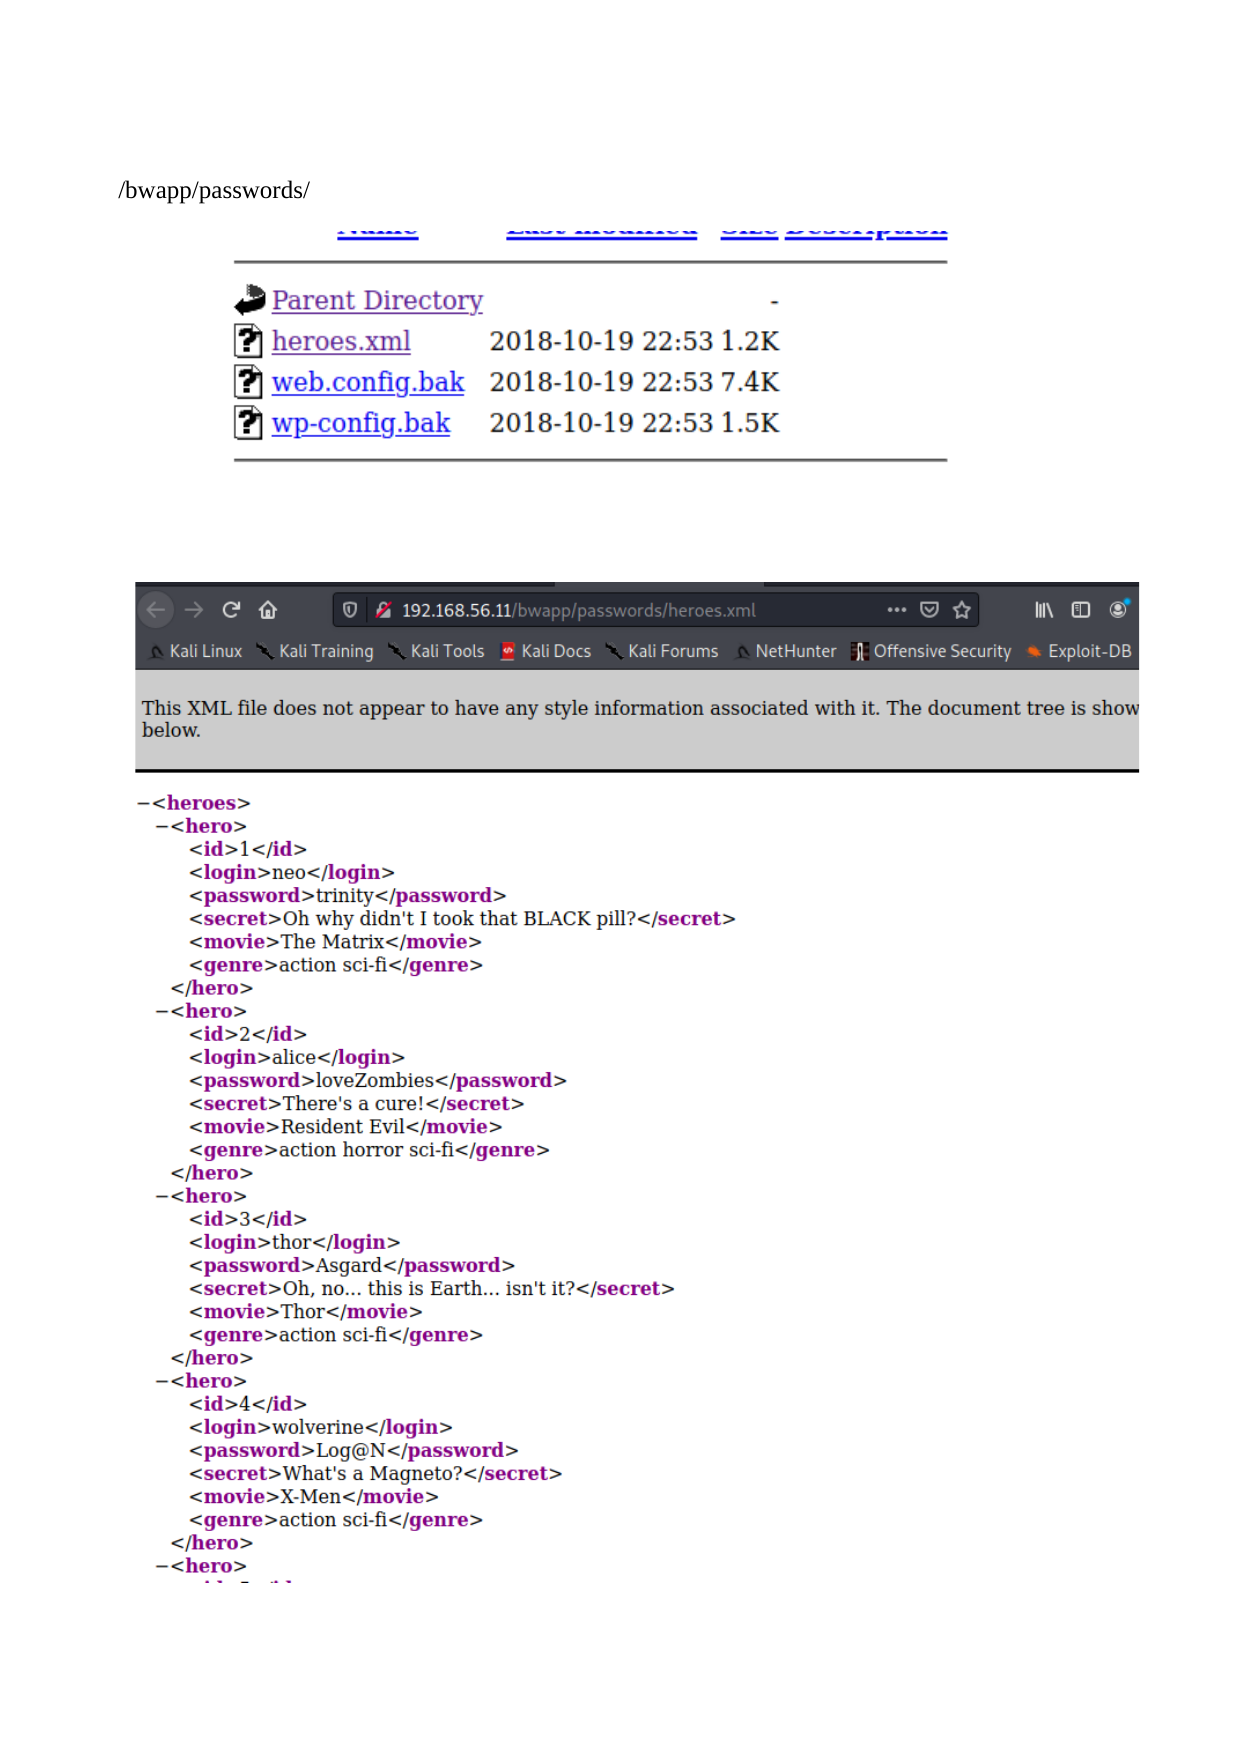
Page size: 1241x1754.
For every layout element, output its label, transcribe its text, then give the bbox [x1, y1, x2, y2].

text /bwapp/passwords/ [118, 176, 1122, 204]
picture [135, 582, 1140, 1583]
picture [225, 231, 1015, 481]
